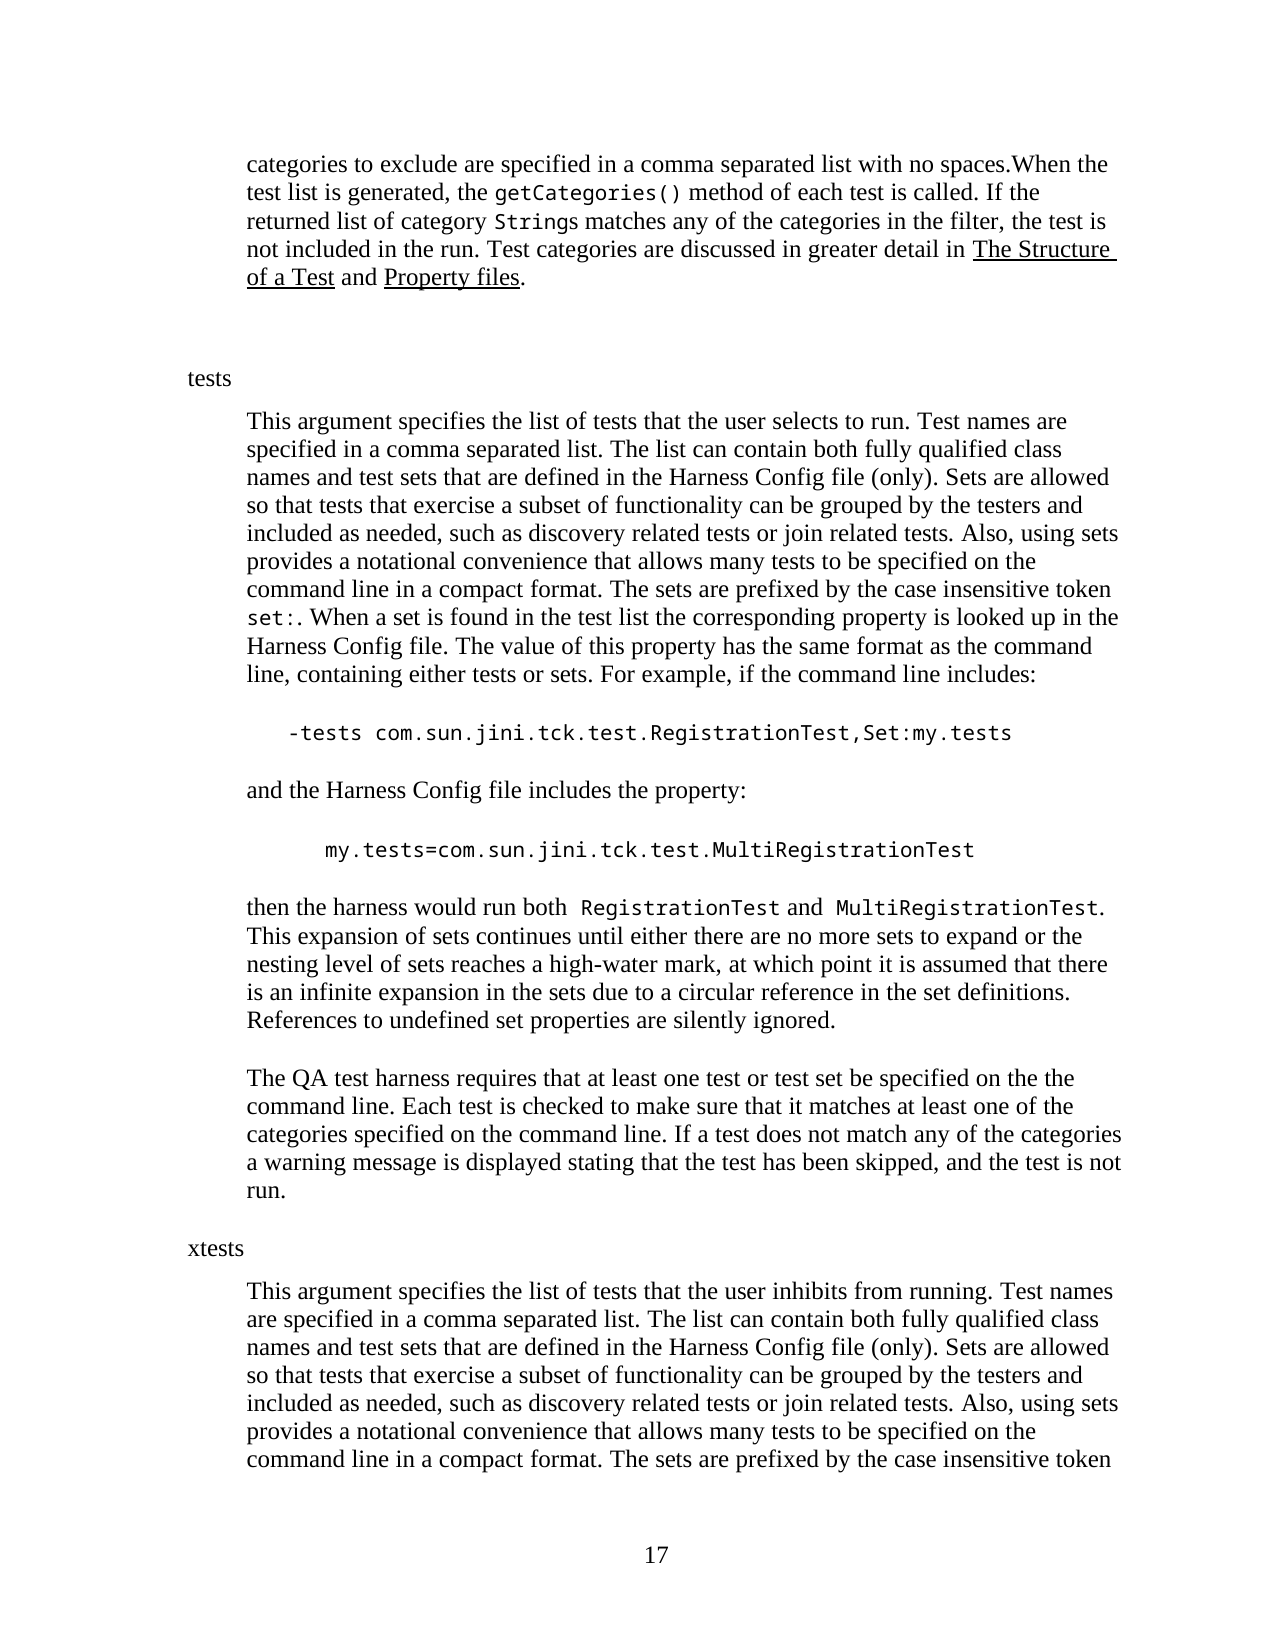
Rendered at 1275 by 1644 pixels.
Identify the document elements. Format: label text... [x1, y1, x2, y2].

list This argument specifies the list of tests that the user selects to run. Test names are specified in a comma separated list. The list can contain both fully qualified class names and test sets that are defined in the Harness Config file (only). Sets are allowed so that tests that exercise a subset of functionality can be grouped by the testers and included as needed, such as discovery related tests or join related tests. Also, using sets provides a notational convenience that allows many tests to be specified on the command line in a compact format. The sets are prefixed by the case insensitive token set:. When a set is found in the test list the corresponding property is looked up in the Harness Config file. The value of this property has the same format as the command line, containing either tests or sets. For example, if the command line includes: [246, 407, 1125, 688]
subtitle xtests [187, 1234, 1125, 1262]
subtitle tests [187, 364, 1125, 392]
list categories to exclude are specified in a comma separated list with no spaces.When the test list is generated, the getCategories() method of each test is called. If the returned list of category Strings matches any of the categories in the filter, the test is not included in the run. Test categories are discussed in greater detail in The Structure of a Test and Property files. [246, 150, 1125, 291]
list This argument specifies the list of tests that the user inhibits from running. Test names are specified in a comma separated list. The list can contain both fully qualified class names and test sets that are defined in the Harness Config file (only). Sets are allowed so that tests that exercise a subset of functionality can be grouped by the testers and included as needed, such as discovery related tests or join related tests. Also, using sets provides a notational convenience that allows many tests to be specified on the command line in a compact format. The sets are prefixed by the case insensitive token [246, 1277, 1125, 1473]
list then the harness would run both RegistrationTest and MultiRegistrationTest. This expansion of sets continues until either there are no more sets to expand or the nesting level of sets reaches a high-water mark, at which point it is assumed that there is an infinite expansion in the sets due to a circular reference in the set definitions. References to undefined set properties are silently ignored. [246, 893, 1125, 1034]
text my.tests=com.sun.jini.tck.test.MultiRegistrationTest [187, 834, 1125, 863]
list The QA test harness requires that at least one test or test set be specified on the the command line. Each test is checked to make sure that it matches at least one of the categories specified on the command line. If a test does not match any of the categories a warning message is displayed stating that the test has been skipped, and the test is not run. [246, 1064, 1125, 1204]
text -tests com.sun.jini.tck.test.RegistrationTest,Set:my.tests [187, 718, 1125, 746]
list and the Harness Config file includes the property: [246, 776, 1125, 804]
